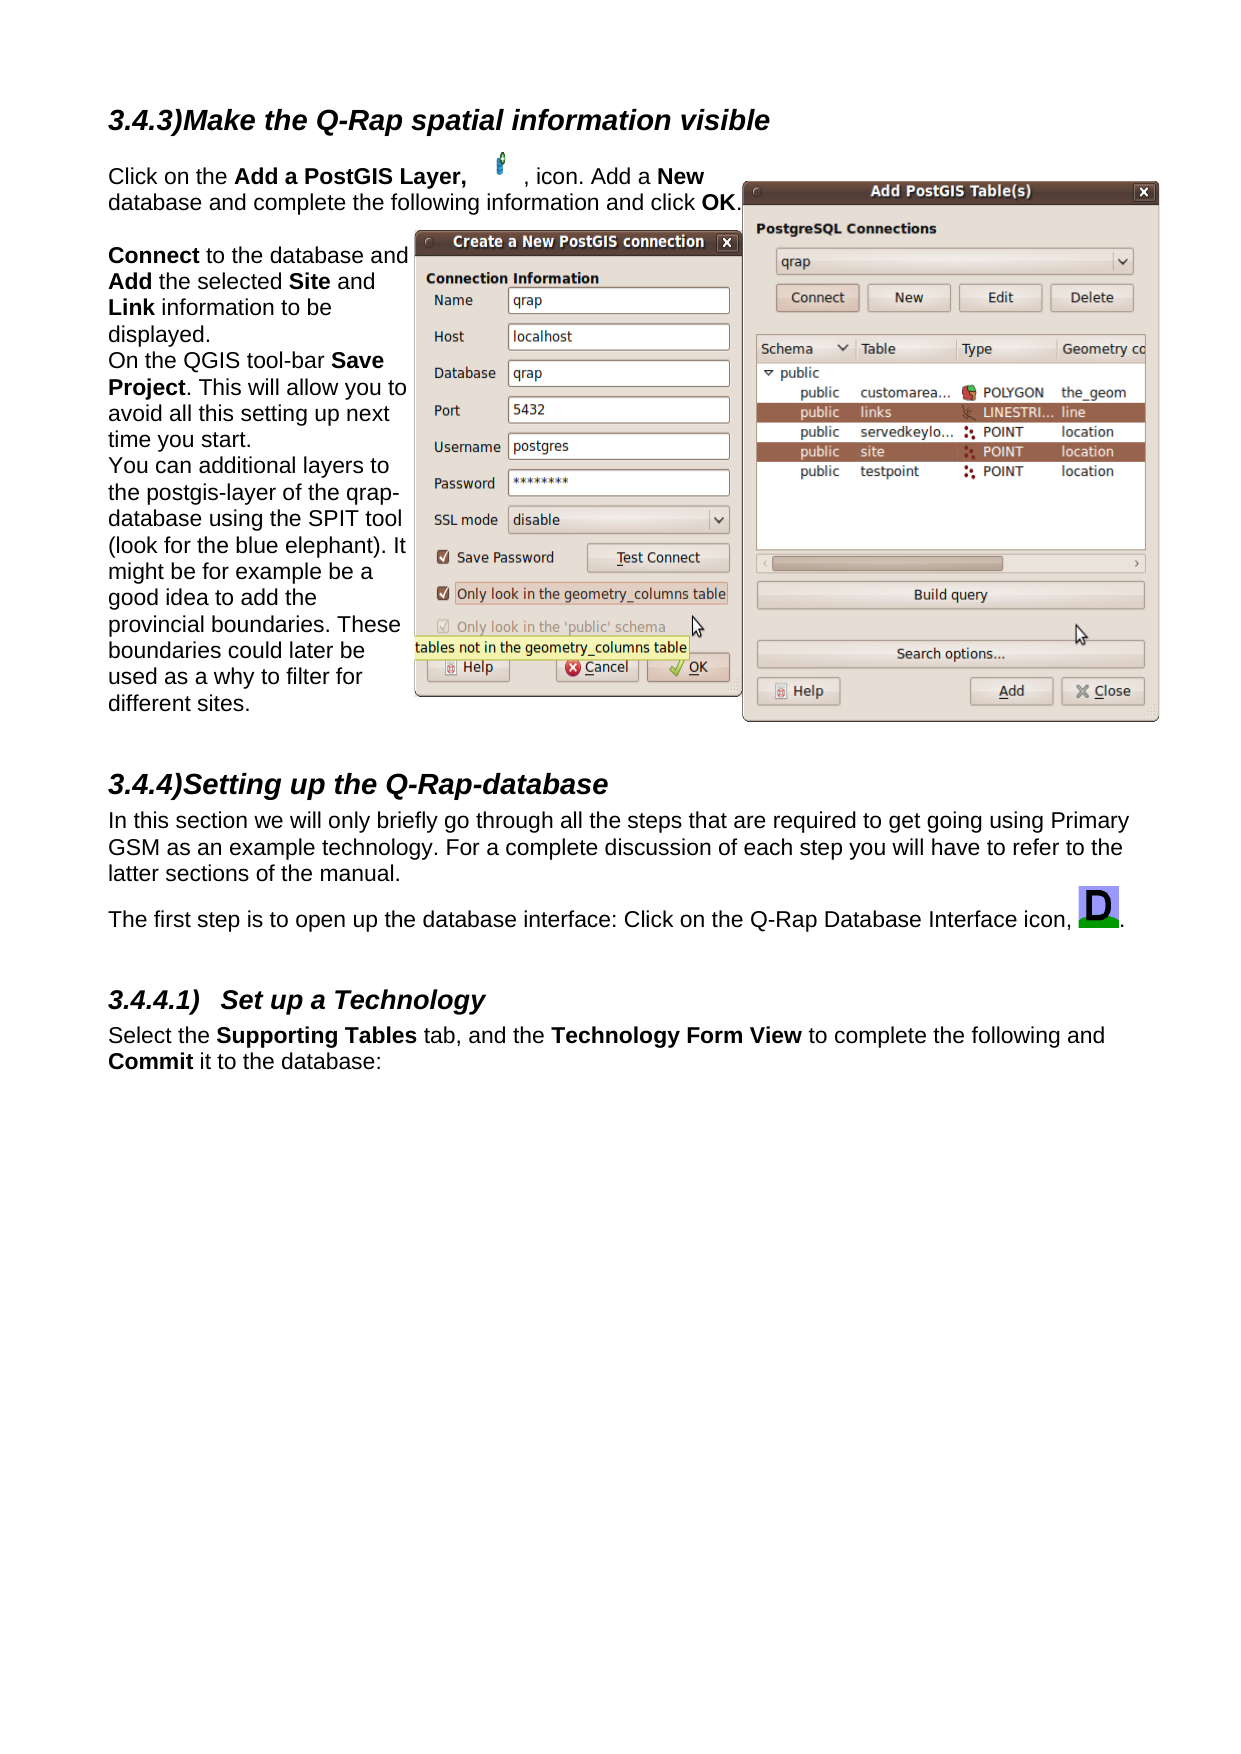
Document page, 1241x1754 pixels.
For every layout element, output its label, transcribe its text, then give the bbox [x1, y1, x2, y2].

subtitle Set up a Technology [108, 984, 1156, 1015]
text Click on the Add a PostGIS Layer, , icon. Add a New database and complete the following information and click OK. [108, 143, 1156, 215]
subtitle Setting up the Q-Rap-database [108, 767, 1156, 801]
picture [414, 181, 1160, 722]
picture [496, 152, 507, 175]
subtitle Make the Q-Rap spatial information visible [108, 103, 1156, 137]
text You can additional layers to the postgis-layer of the qrap-database using the SPIT tool (look for the blue elephant). It might be for example be a good idea to add the provincial boundaries. These boundaries could later be used as a why to filter for different sites. [108, 452, 742, 716]
text On the QGIS tool-bar Save Project. This will allow you to avoid all this setting up next time you start. [108, 347, 414, 452]
text Connect to the database and Add the selected Site and Link information to be displayed. [108, 242, 414, 347]
text Select the Supporting Tables tab, and the Technology Form View to complete the following and Commit it to the database: [108, 1022, 1156, 1074]
picture [1078, 886, 1119, 928]
text The first step is to open up the database interface: Click on the Q-Rap Database Interface icon, . [108, 886, 1156, 933]
text In this section we will only briefly go through all the steps that are required to get going using Primary GSM as an example technology. For a complete discussion of each step you will have to refer to the latter sections of the manual. [108, 807, 1156, 886]
